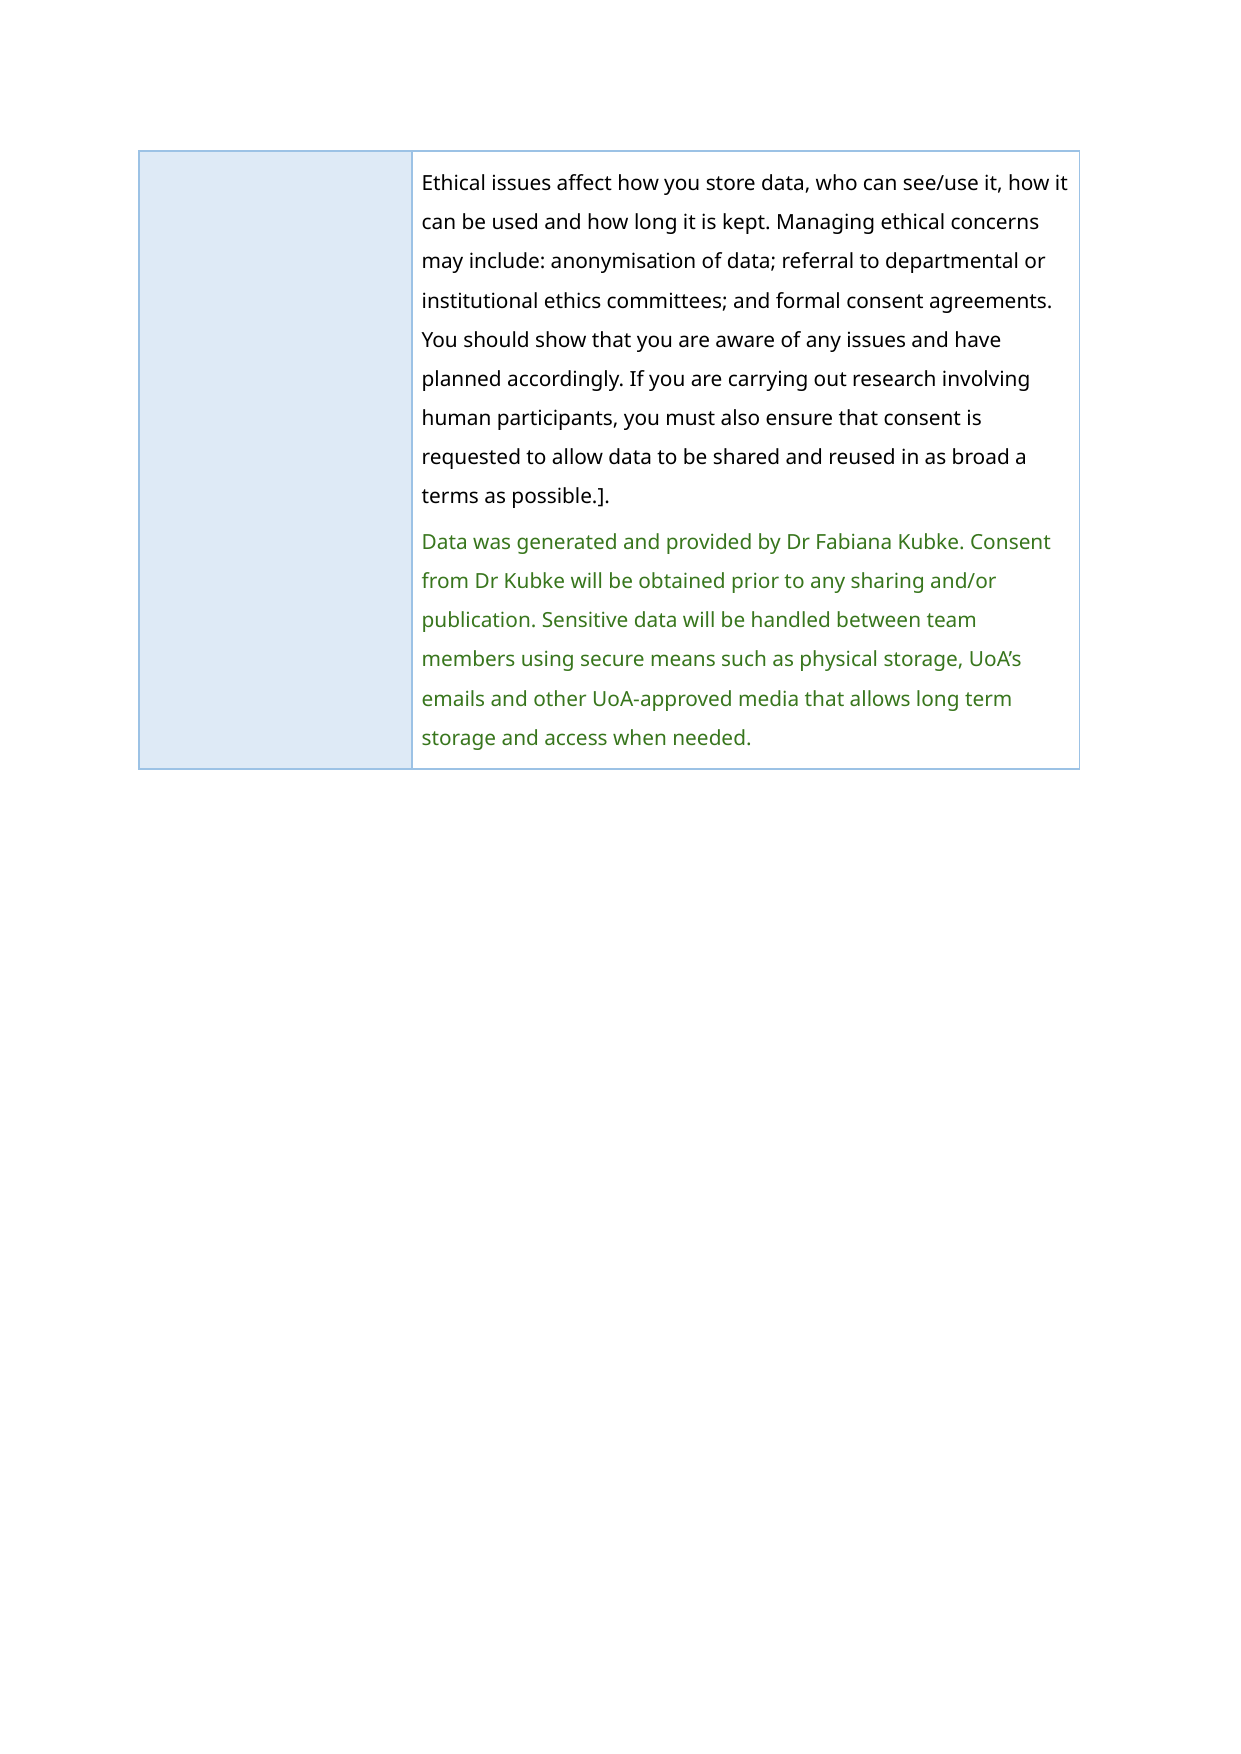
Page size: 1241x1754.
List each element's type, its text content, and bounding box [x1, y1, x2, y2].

table_cell Ethical issues affect how you store data, who can see/use it, how it can be used and how long it is kept. Managing ethical concerns may include: anonymisation of data; referral to departmental or institutional ethics committees; and formal consent agreements. You should show that you are aware of any issues and have planned accordingly. If you are carrying out research involving human participants, you must also ensure that consent is requested to allow data to be shared and reused in as broad a terms as possible.]. Data was generated and provided by Dr Fabiana Kubke. Consent from Dr Kubke will be obtained prior to any sharing and/or publication. Sensitive data will be handled between team members using secure means such as physical storage, UoA’s emails and other UoA-approved media that allows long term storage and access when needed. [413, 152, 1079, 768]
table_cell [140, 152, 411, 768]
